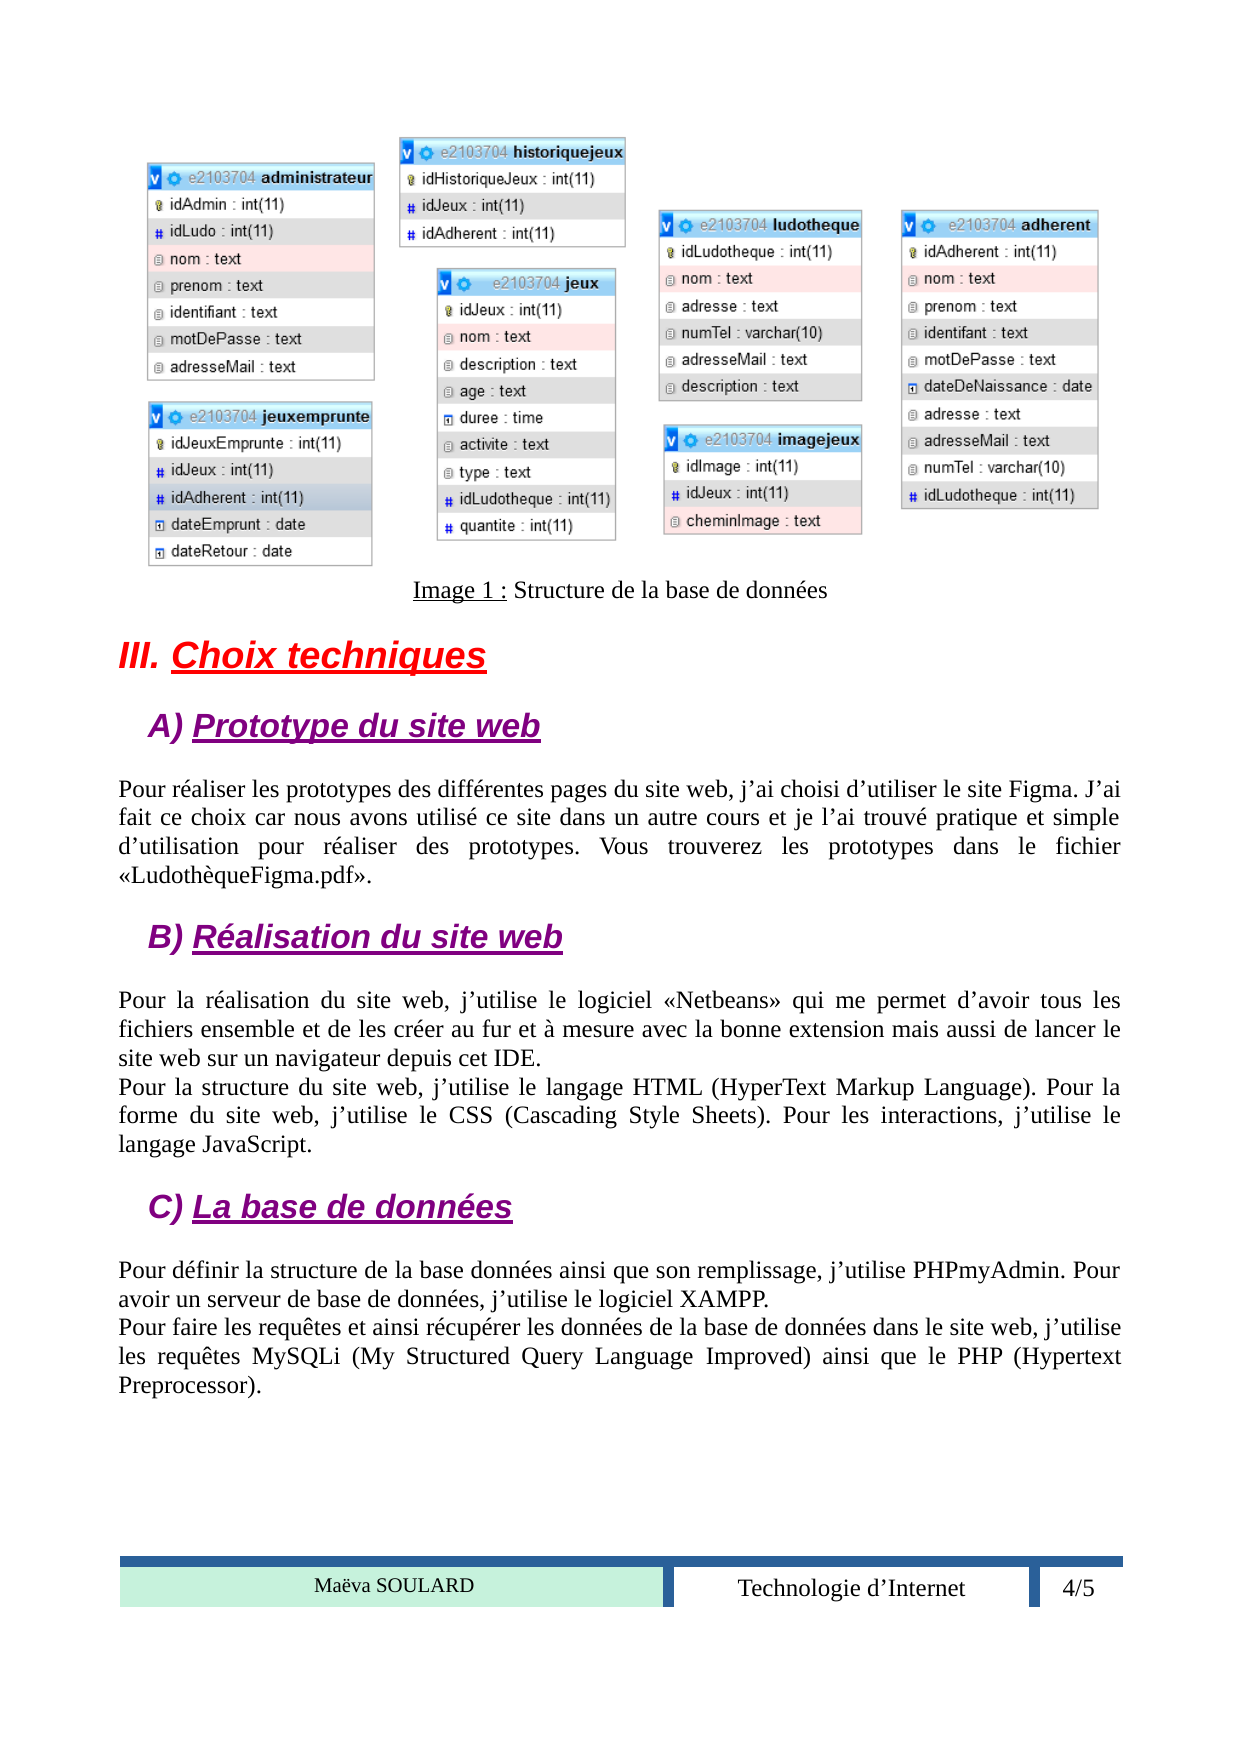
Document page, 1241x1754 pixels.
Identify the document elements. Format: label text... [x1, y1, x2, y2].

text Pour définir la structure de la base données ainsi que son remplissage, j’utilise PHPmyAdmin. Pour avoir un serveur de base de données, j’utilise le logiciel XAMPP. [118, 1255, 1122, 1312]
text Pour la structure du site web, j’utilise le langage HTML (HyperText Markup Language). Pour la forme du site web, j’utilise le CSS (Cascading Style Sheets). Pour les interactions, j’utilise le langage JavaScript. [118, 1072, 1122, 1158]
subtitle Réalisation du site web [148, 917, 1122, 956]
text Pour réaliser les prototypes des différentes pages du site web, j’ai choisi d’utiliser le site Figma. J’ai fait ce choix car nous avons utilisé ce site dans un autre cours et je l’ai trouvé pratique et simple d’utilisation pour réaliser des prototypes. Vous trouverez les prototypes dans le fichier «LudothèqueFigma.pdf». [118, 774, 1122, 889]
text Image 1 : Structure de la base de données [118, 575, 1122, 604]
subtitle Choix techniques [118, 632, 1122, 676]
subtitle Prototype du site web [148, 706, 1122, 744]
text Pour faire les requêtes et ainsi récupérer les données de la base de données dans le site web, j’utilise les requêtes MySQLi (My Structured Query Language Improved) ainsi que le PHP (Hypertext Preprocessor). [118, 1312, 1122, 1399]
text Pour la réalisation du site web, j’utilise le logiciel «Netbeans» qui me permet d’avoir tous les fichiers ensemble et de les créer au fur et à mesure avec la bonne extension mais aussi de lancer le site web sur un navigateur depuis cet IDE. [118, 986, 1122, 1072]
text [118, 118, 1122, 128]
subtitle La base de données [148, 1187, 1122, 1225]
picture [118, 128, 1123, 575]
